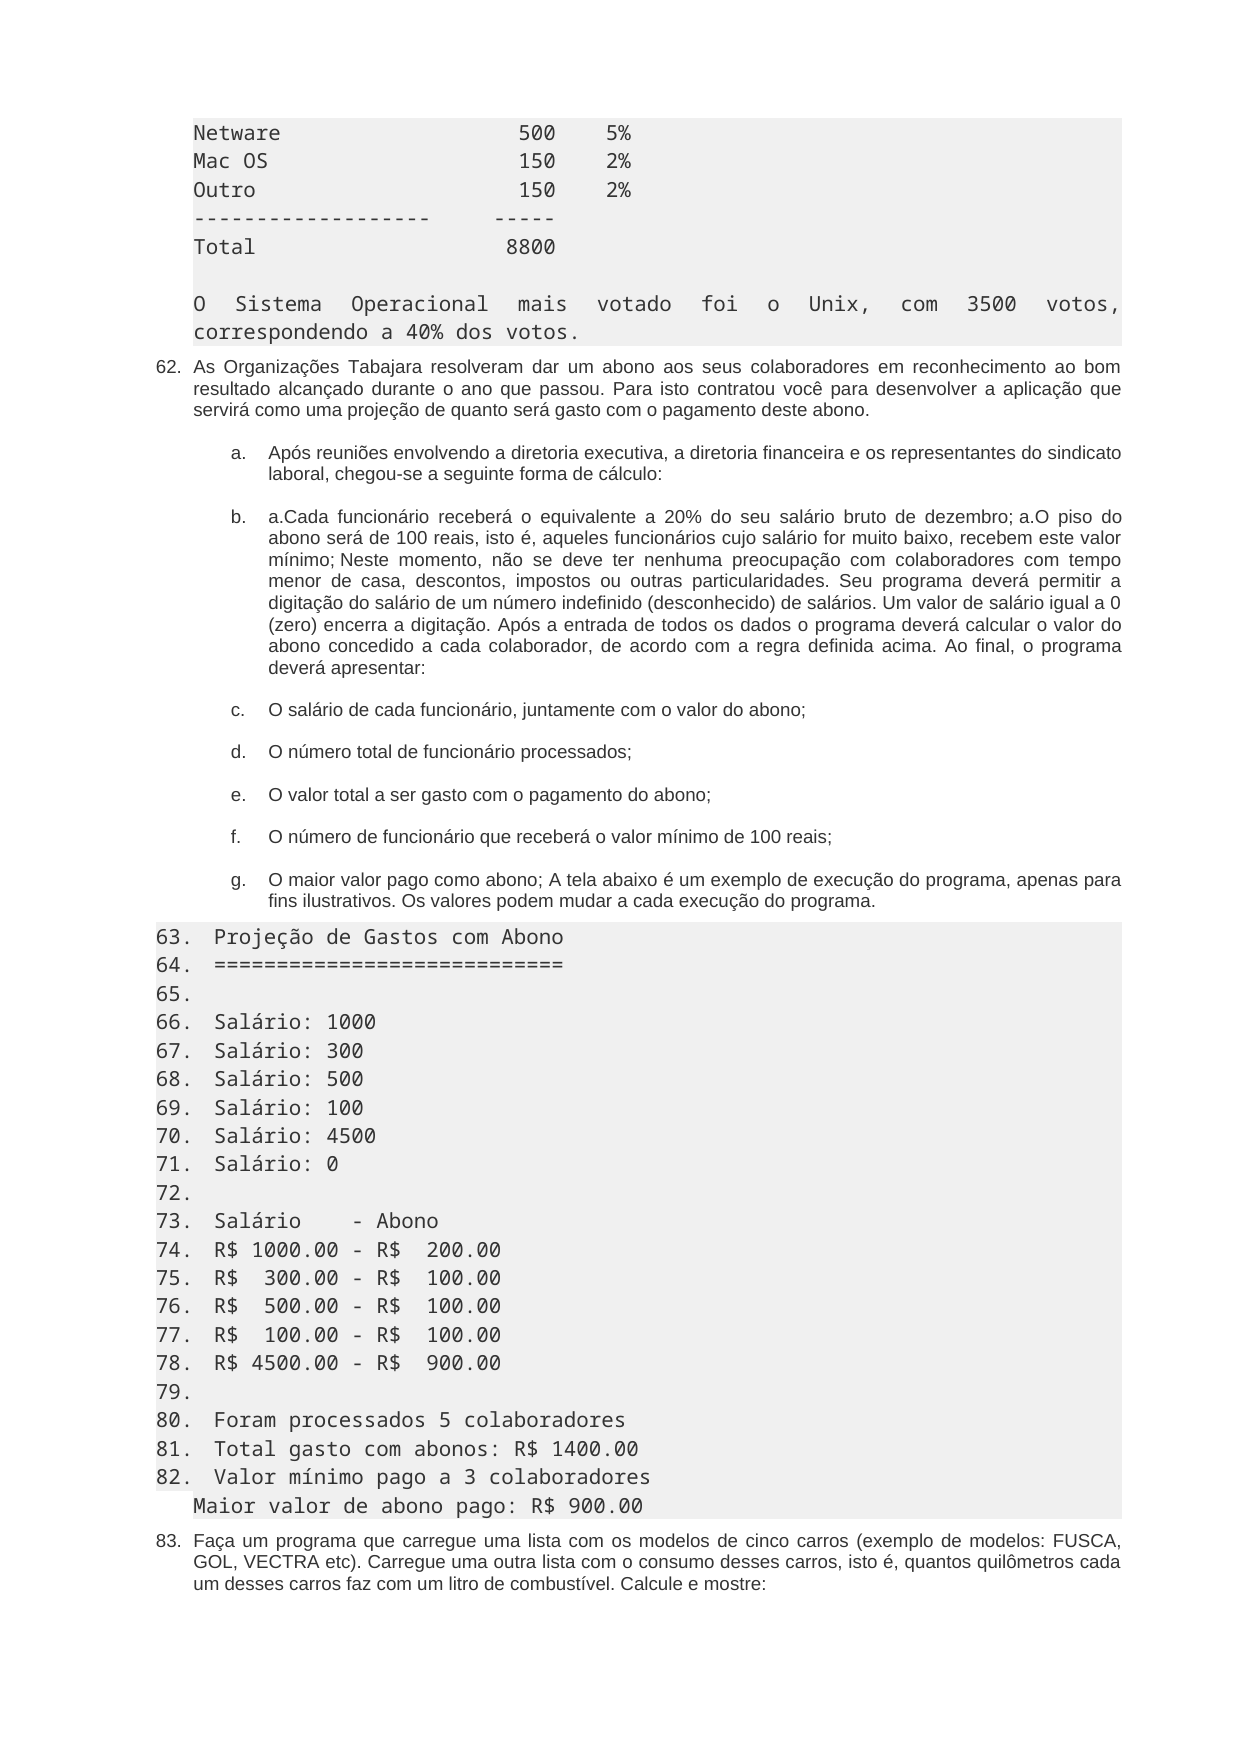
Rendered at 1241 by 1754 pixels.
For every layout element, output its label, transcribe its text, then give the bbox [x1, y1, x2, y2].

list Salário: 100 [156, 1093, 1122, 1121]
list R$ 500.00 - R$ 100.00 [156, 1292, 1122, 1320]
list Foram processados 5 colaboradores [156, 1405, 1122, 1434]
list Projeção de Gastos com Abono [156, 922, 1122, 950]
list a.Cada funcionário receberá o equivalente a 20% do seu salário bruto de dezembro; a.O piso do abono será de 100 reais, isto é, aqueles funcionários cujo salário for muito baixo, recebem este valor mínimo; Neste momento, não se deve ter nenhuma preocupação com colaboradores com tempo menor de casa, descontos, impostos ou outras particularidades. Seu programa deverá permitir a digitação do salário de um número indefinido (desconhecido) de salários. Um valor de salário igual a 0 (zero) encerra a digitação. Após a entrada de todos os dados o programa deverá calcular o valor do abono concedido a cada colaborador, de acordo com a regra definida acima. Ao final, o programa deverá apresentar: [231, 506, 1122, 678]
text Outro 150 2% [193, 175, 1122, 203]
text ------------------- ----- [193, 203, 1122, 232]
text Maior valor de abono pago: R$ 900.00 [193, 1491, 1122, 1519]
list Valor mínimo pago a 3 colaboradores [156, 1462, 1122, 1491]
list O valor total a ser gasto com o pagamento do abono; [231, 784, 1122, 805]
list R$ 4500.00 - R$ 900.00 [156, 1348, 1122, 1377]
list R$ 100.00 - R$ 100.00 [156, 1320, 1122, 1348]
text Mac OS 150 2% [193, 147, 1122, 175]
list R$ 300.00 - R$ 100.00 [156, 1263, 1122, 1292]
list Faça um programa que carregue uma lista com os modelos de cinco carros (exemplo de modelos: FUSCA, GOL, VECTRA etc). Carregue uma outra lista com o consumo desses carros, isto é, quantos quilômetros cada um desses carros faz com um litro de combustível. Calcule e mostre: [156, 1529, 1122, 1594]
list Total gasto com abonos: R$ 1400.00 [156, 1434, 1122, 1462]
list Após reuniões envolvendo a diretoria executiva, a diretoria financeira e os representantes do sindicato laboral, chegou-se a seguinte forma de cálculo: [231, 442, 1122, 485]
list ============================ [156, 950, 1122, 979]
list As Organizações Tabajara resolveram dar um abono aos seus colaboradores em reconhecimento ao bom resultado alcançado durante o ano que passou. Para isto contratou você para desenvolver a aplicação que servirá como uma projeção de quanto será gasto com o pagamento deste abono. [156, 356, 1122, 421]
list Salário: 4500 [156, 1121, 1122, 1149]
text Netware 500 5% [193, 118, 1122, 147]
text Total 8800 [193, 232, 1122, 260]
list Salário: 0 [156, 1149, 1122, 1178]
list Salário - Abono [156, 1206, 1122, 1235]
list O número total de funcionário processados; [231, 741, 1122, 763]
list O número de funcionário que receberá o valor mínimo de 100 reais; [231, 826, 1122, 848]
list O salário de cada funcionário, juntamente com o valor do abono; [231, 699, 1122, 720]
text O Sistema Operacional mais votado foi o Unix, com 3500 votos, correspondendo a 40% dos votos. [193, 289, 1122, 346]
list Salário: 1000 [156, 1007, 1122, 1036]
list R$ 1000.00 - R$ 200.00 [156, 1235, 1122, 1263]
list Salário: 500 [156, 1064, 1122, 1093]
list O maior valor pago como abono; A tela abaixo é um exemplo de execução do programa, apenas para fins ilustrativos. Os valores podem mudar a cada execução do programa. [231, 868, 1122, 912]
list Salário: 300 [156, 1036, 1122, 1064]
